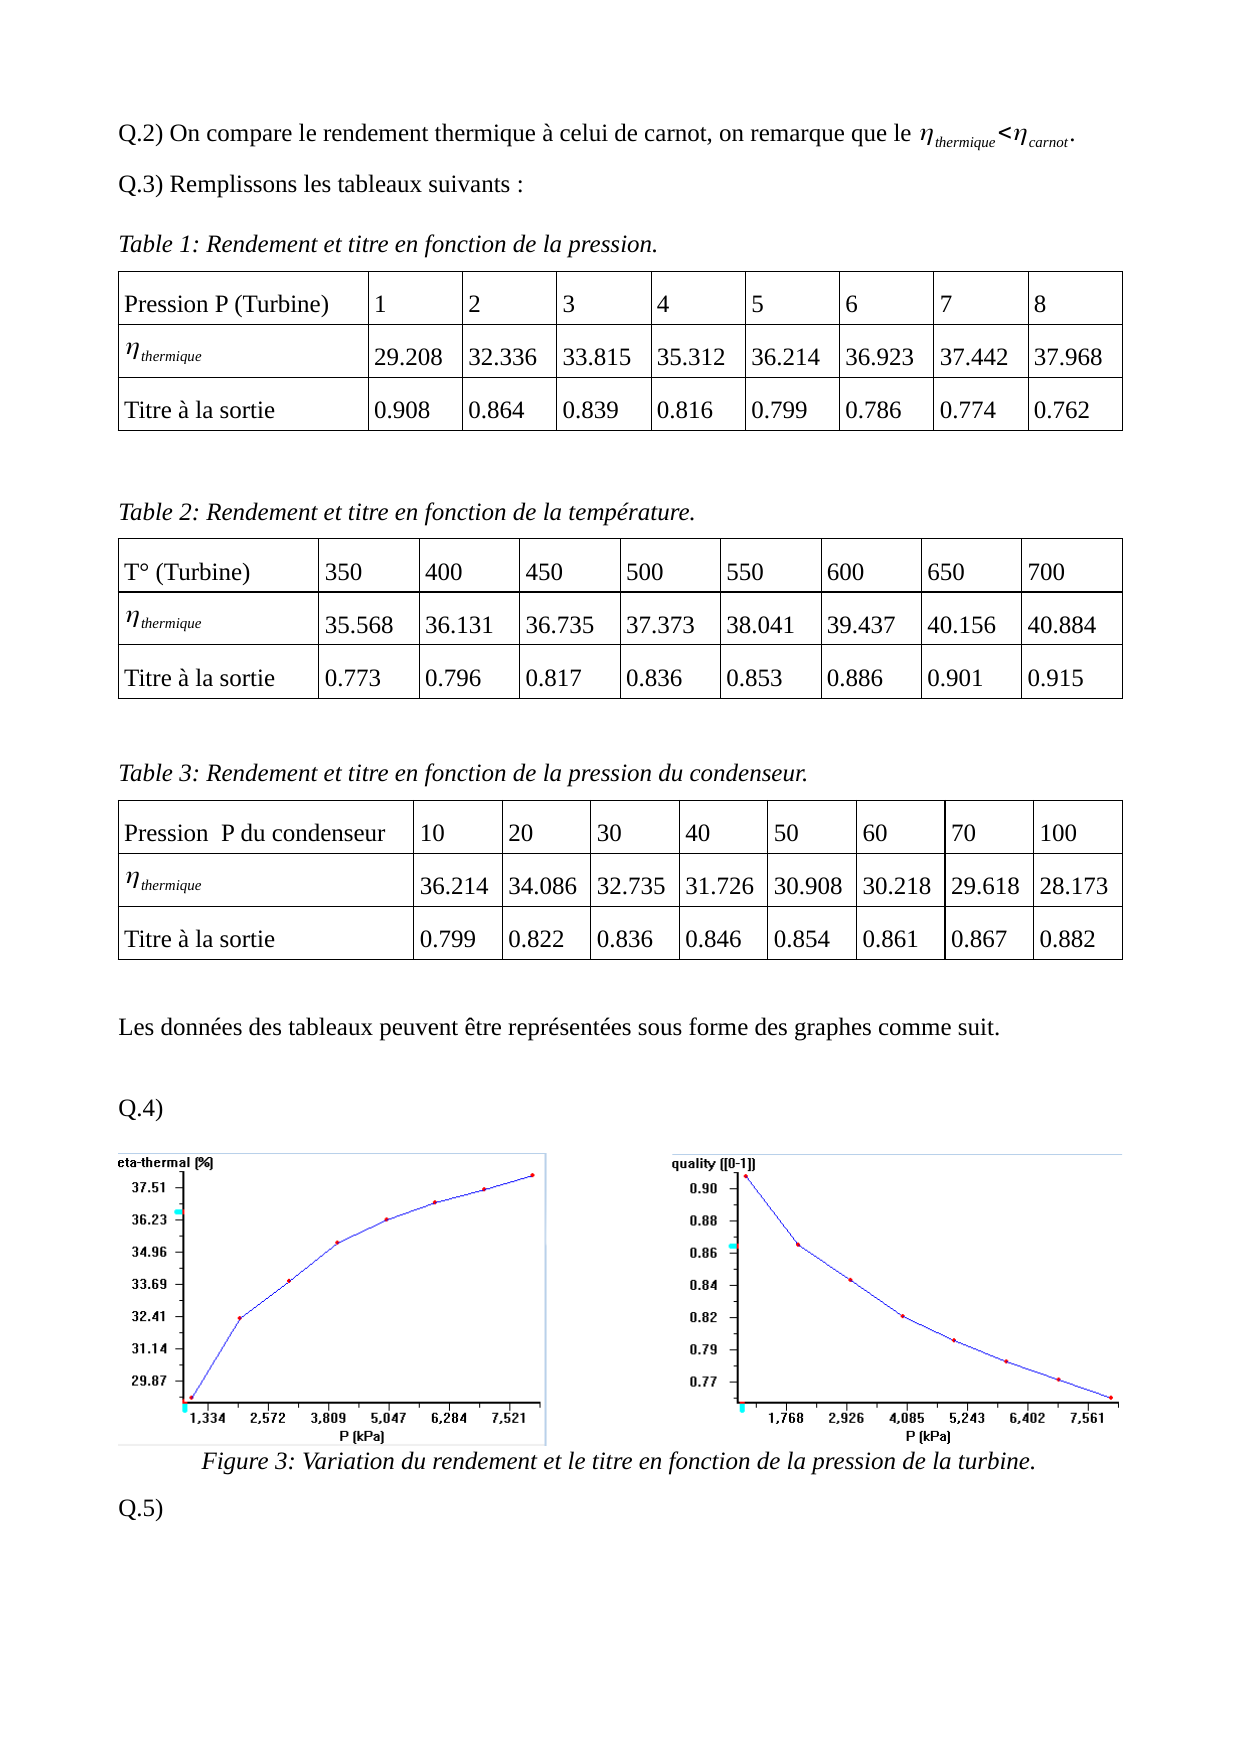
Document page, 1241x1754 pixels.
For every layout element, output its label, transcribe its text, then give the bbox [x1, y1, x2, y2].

table_cell 0.799 [746, 378, 839, 430]
table_cell 0.817 [520, 645, 620, 697]
table_cell 29.618 [946, 854, 1033, 906]
table_header 40 [680, 801, 767, 853]
table_header Pression P du condenseur [119, 801, 413, 853]
table_cell 30.908 [768, 854, 856, 906]
table_cell 0.846 [680, 907, 767, 959]
table_cell 31.726 [680, 854, 767, 906]
table_cell [119, 854, 413, 906]
text Table 2: Rendement et titre en fonction de la température. [118, 497, 1122, 526]
table_cell 0.822 [503, 907, 590, 959]
table_cell Titre à la sortie [119, 907, 413, 959]
table_header 60 [857, 801, 944, 853]
table_cell 0.854 [768, 907, 856, 959]
table_cell 0.796 [420, 645, 519, 697]
table_header 350 [319, 539, 419, 591]
table_header 650 [922, 539, 1021, 591]
table_cell 35.312 [652, 325, 745, 377]
table_cell 34.086 [503, 854, 590, 906]
table_cell 0.816 [652, 378, 745, 430]
table_cell 0.901 [922, 645, 1021, 697]
table_cell 35.568 [319, 593, 419, 644]
table_header 4 [652, 272, 745, 324]
table_header 50 [768, 801, 856, 853]
table_header 5 [746, 272, 839, 324]
table_cell 0.799 [414, 907, 502, 959]
table_cell 0.908 [369, 378, 462, 430]
table_cell Titre à la sortie [119, 378, 368, 430]
picture [118, 1153, 1123, 1446]
table_cell 36.214 [414, 854, 502, 906]
table_cell 40.156 [922, 593, 1021, 644]
table_cell 0.867 [946, 907, 1033, 959]
table_header 700 [1022, 539, 1122, 591]
table_cell 37.373 [621, 593, 720, 644]
table_cell 0.886 [822, 645, 921, 697]
table_header 10 [414, 801, 502, 853]
table_cell 0.773 [319, 645, 419, 697]
table_cell 33.815 [557, 325, 651, 377]
table_cell 38.041 [721, 593, 821, 644]
table_cell 0.839 [557, 378, 651, 430]
table_header 400 [420, 539, 519, 591]
table_cell 0.861 [857, 907, 944, 959]
table_cell 30.218 [857, 854, 944, 906]
table_cell 36.214 [746, 325, 839, 377]
table_cell Titre à la sortie [119, 645, 318, 697]
text [118, 1134, 1122, 1153]
table_header 20 [503, 801, 590, 853]
table_cell 36.923 [840, 325, 933, 377]
table_header 1 [369, 272, 462, 324]
table_header 500 [621, 539, 720, 591]
table_header 2 [463, 272, 556, 324]
table_header 450 [520, 539, 620, 591]
table_header 8 [1029, 272, 1122, 324]
text Table 3: Rendement et titre en fonction de la pression du condenseur. [118, 758, 1122, 787]
table_cell 0.836 [591, 907, 679, 959]
table_cell 40.884 [1022, 593, 1122, 644]
table_header 3 [557, 272, 651, 324]
text Figure 3: Variation du rendement et le titre en fonction de la pression de la turbine. [118, 1446, 1122, 1474]
table_header 100 [1034, 801, 1122, 853]
table_header 550 [721, 539, 821, 591]
table_cell 37.442 [934, 325, 1028, 377]
table_cell 0.853 [721, 645, 821, 697]
table_cell 0.774 [934, 378, 1028, 430]
table_cell 37.968 [1029, 325, 1122, 377]
text Q.5) [118, 1474, 1122, 1522]
table_cell 36.131 [420, 593, 519, 644]
table_header 70 [946, 801, 1033, 853]
text Q.2) On compare le rendement thermique à celui de carnot, on remarque que le . [118, 118, 1122, 151]
table_cell 0.915 [1022, 645, 1122, 697]
text Q.3) Remplissons les tableaux suivants : [118, 169, 1122, 198]
table_cell 0.864 [463, 378, 556, 430]
table_header T° (Turbine) [119, 539, 318, 591]
table_cell 32.336 [463, 325, 556, 377]
table_header 6 [840, 272, 933, 324]
table_header Pression P (Turbine) [119, 272, 368, 324]
table_cell 0.762 [1029, 378, 1122, 430]
table_header 600 [822, 539, 921, 591]
table_cell 0.836 [621, 645, 720, 697]
table_cell [119, 325, 368, 377]
table_cell 36.735 [520, 593, 620, 644]
table_cell 29.208 [369, 325, 462, 377]
table_header 30 [591, 801, 679, 853]
table_cell 0.882 [1034, 907, 1122, 959]
table_cell 0.786 [840, 378, 933, 430]
text Table 1: Rendement et titre en fonction de la pression. [118, 229, 1122, 258]
table_cell 28.173 [1034, 854, 1122, 906]
table_cell 39.437 [822, 593, 921, 644]
text Les données des tableaux peuvent être représentées sous forme des graphes comme suit. [118, 1012, 1122, 1041]
text Q.4) [118, 1093, 1122, 1122]
table_cell 32.735 [591, 854, 679, 906]
table_cell [119, 593, 318, 644]
table_header 7 [934, 272, 1028, 324]
